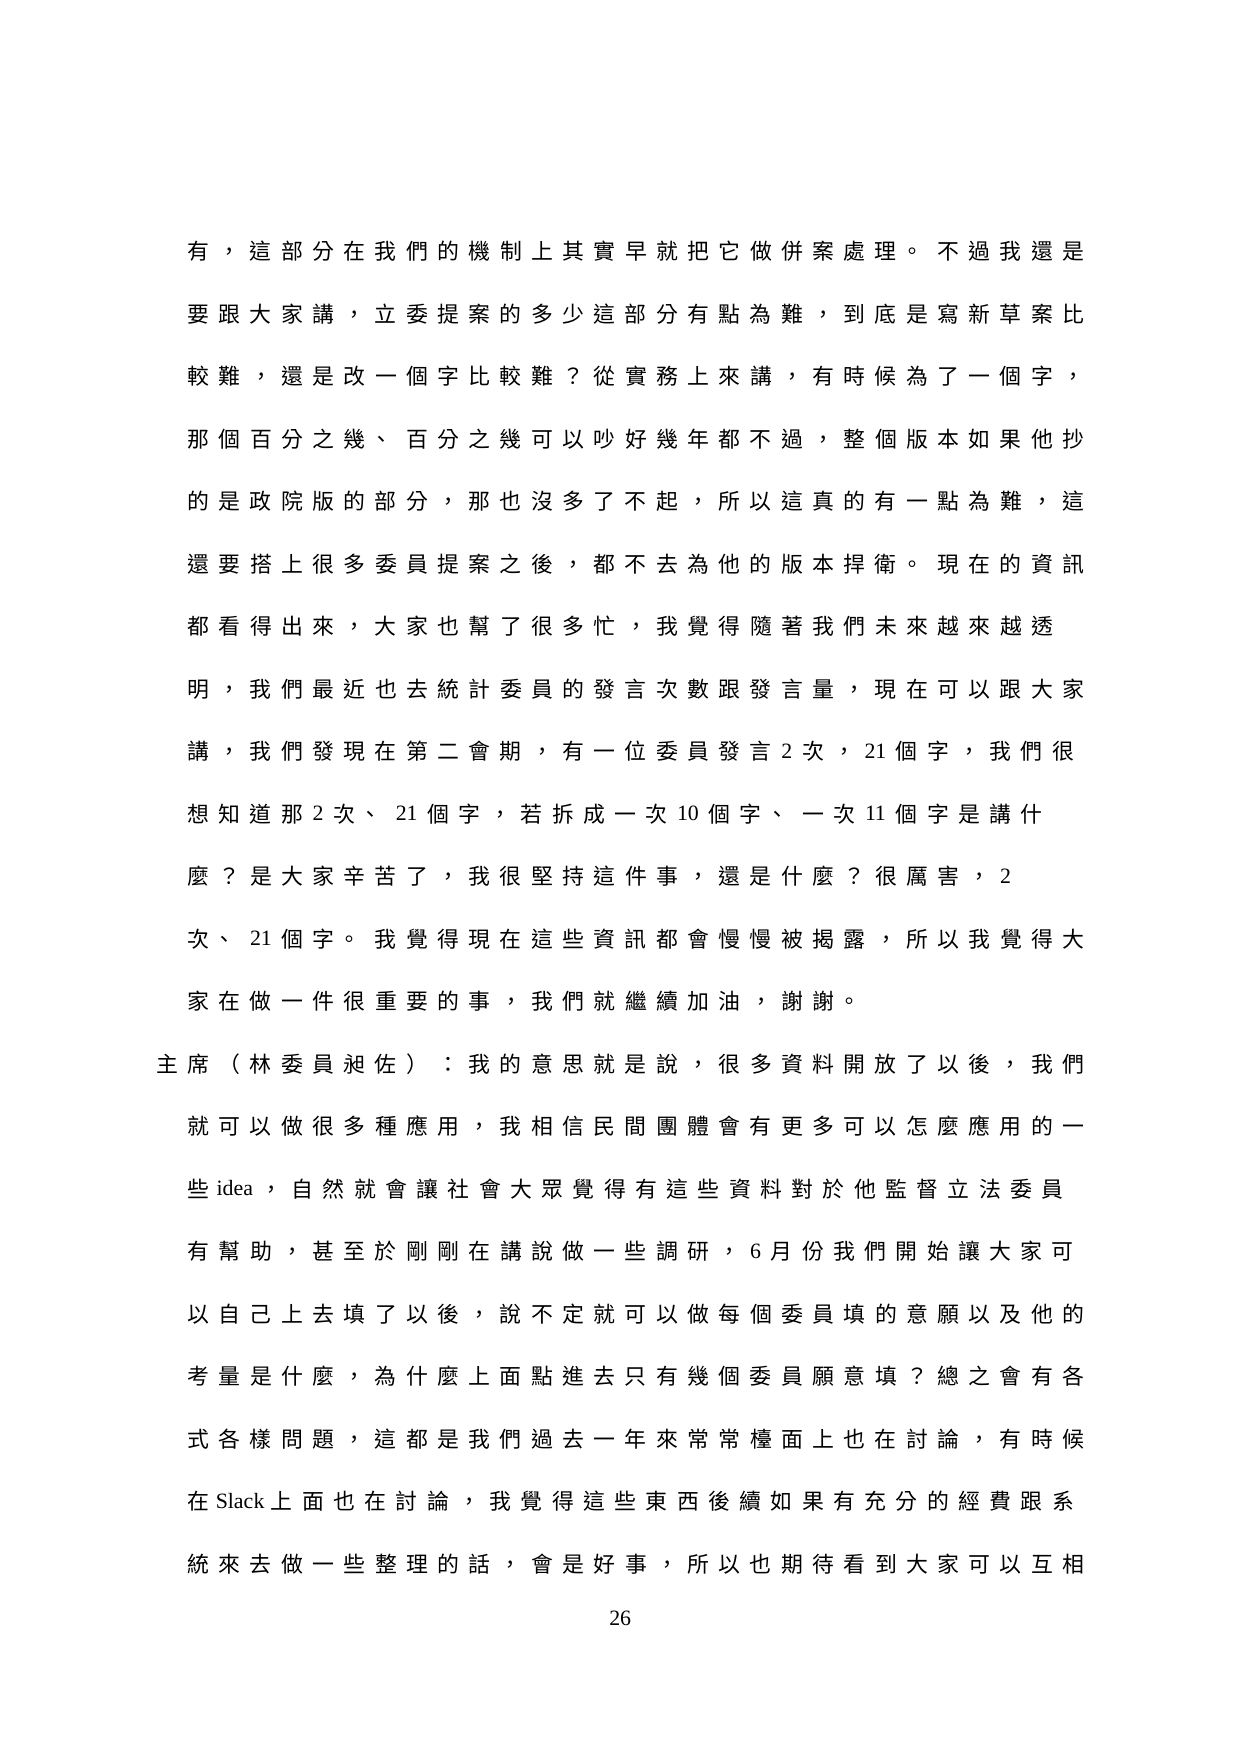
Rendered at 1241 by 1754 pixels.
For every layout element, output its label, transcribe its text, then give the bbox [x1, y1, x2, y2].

text 主席（林委員昶佐）：我的意思就是說，很多資料開放了以後，我們就可以做很多種應用，我相信民間團體會有更多可以怎麼應用的一些idea，自然就會讓社會大眾覺得有這些資料對於他監督立法委員有幫助，甚至於剛剛在講說做一些調研，6月份我們開始讓大家可以自己上去填了以後，說不定就可以做每個委員填的意願以及他的考量是什麼，為什麼上面點進去只有幾個委員願意填？總之會有各式各樣問題，這都是我們過去一年來常常檯面上也在討論，有時候在Slack上面也在討論，我覺得這些東西後續如果有充分的經費跟系統來去做一些整理的話，會是好事，所以也期待看到大家可以互相 [151, 1031, 1089, 1594]
text 有，這部分在我們的機制上其實早就把它做併案處理。不過我還是要跟大家講，立委提案的多少這部分有點為難，到底是寫新草案比較難，還是改一個字比較難？從實務上來講，有時候為了一個字，那個百分之幾、百分之幾可以吵好幾年都不過，整個版本如果他抄的是政院版的部分，那也沒多了不起，所以這真的有一點為難，這還要搭上很多委員提案之後，都不去為他的版本捍衛。現在的資訊都看得出來，大家也幫了很多忙，我覺得隨著我們未來越來越透明，我們最近也去統計委員的發言次數跟發言量，現在可以跟大家講，我們發現在第二會期，有一位委員發言2次，21個字，我們很想知道那2次、21個字，若拆成一次10個字、一次11個字是講什麼？是大家辛苦了，我很堅持這件事，還是什麼？很厲害，2次、21個字。我覺得現在這些資訊都會慢慢被揭露，所以我覺得大家在做一件很重要的事，我們就繼續加油，謝謝。 [151, 219, 1089, 1031]
